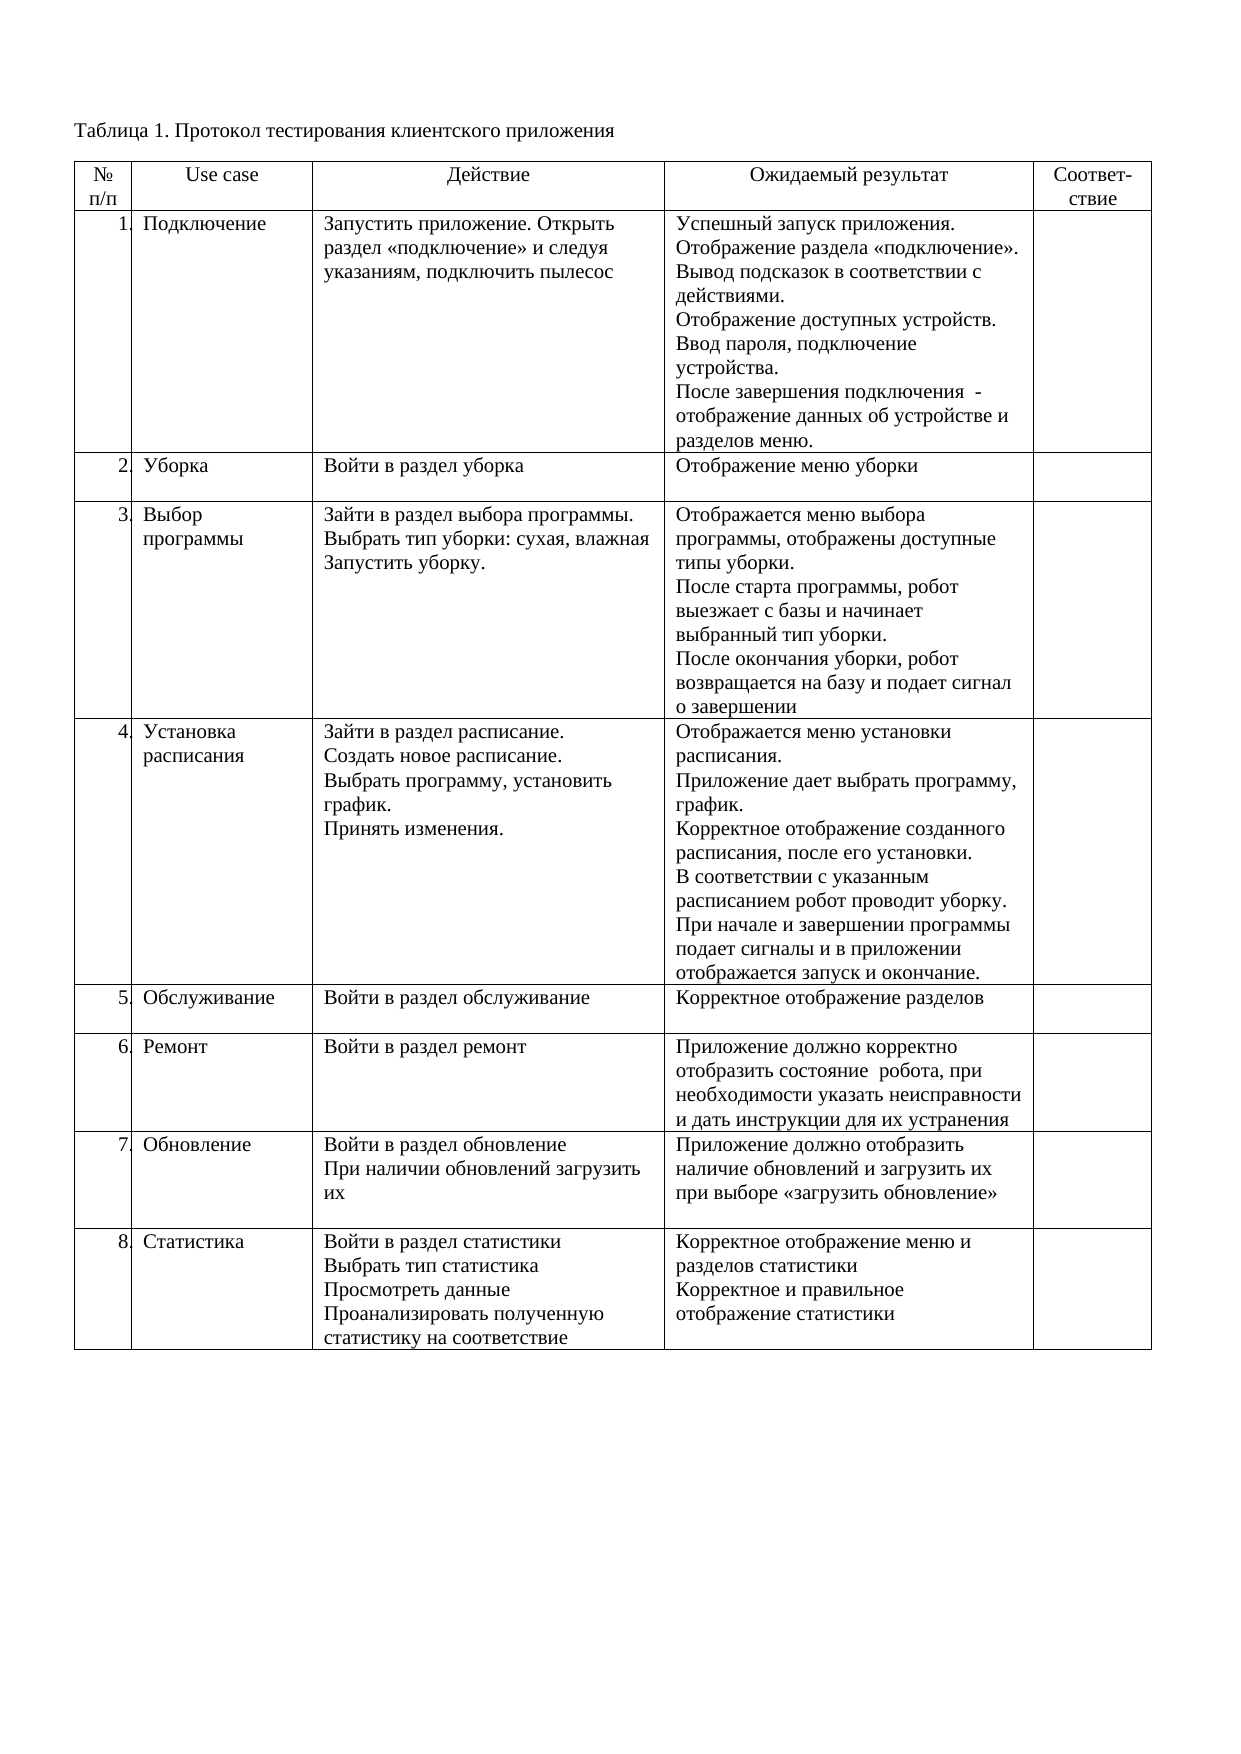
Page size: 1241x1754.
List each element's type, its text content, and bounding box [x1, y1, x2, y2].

table_cell Приложение должно отобразить наличие обновлений и загрузить их при выборе «загрузить обновление» [665, 1132, 1033, 1228]
table_header Соответ- ствие [1034, 162, 1151, 210]
table_header № п/п [75, 162, 131, 210]
table_cell Корректное отображение разделов [665, 985, 1033, 1033]
table_cell [1034, 719, 1151, 984]
table_cell Войти в раздел обслуживание [313, 985, 664, 1033]
table_header Ожидаемый результат [665, 162, 1033, 210]
table_cell [75, 211, 131, 452]
table_cell Зайти в раздел расписание. Создать новое расписание. Выбрать программу, установить график. Принять изменения. [313, 719, 664, 984]
table_cell Корректное отображение меню и разделов статистики Корректное и правильное отображение статистики [665, 1229, 1033, 1349]
table_cell [1034, 211, 1151, 452]
table_cell [1034, 502, 1151, 718]
table_cell Обслуживание [132, 985, 312, 1033]
table_cell [1034, 1034, 1151, 1131]
table_header Действие [313, 162, 664, 210]
table_cell Подключение [132, 211, 312, 452]
table_cell Уборка [132, 453, 312, 501]
table_cell Отображается меню установки расписания. Приложение дает выбрать программу, график. Корректное отображение созданного расписания, после его установки. В соответствии с указанным расписанием робот проводит уборку. При начале и завершении программы подает сигналы и в приложении отображается запуск и окончание. [665, 719, 1033, 984]
table_cell [75, 502, 131, 718]
table_cell Выбор программы [132, 502, 312, 718]
table_header Use case [132, 162, 312, 210]
table_cell Статистика [132, 1229, 312, 1349]
table_cell Войти в раздел статистики Выбрать тип статистика Просмотреть данные Проанализировать полученную статистику на соответствие [313, 1229, 664, 1349]
table_cell Зайти в раздел выбора программы. Выбрать тип уборки: сухая, влажная Запустить уборку. [313, 502, 664, 718]
table_cell Успешный запуск приложения. Отображение раздела «подключение». Вывод подсказок в соответствии с действиями. Отображение доступных устройств. Ввод пароля, подключение устройства. После завершения подключения - отображение данных об устройстве и разделов меню. [665, 211, 1033, 452]
table_cell [1034, 1229, 1151, 1349]
table_cell [75, 1229, 131, 1349]
table_cell Запустить приложение. Открыть раздел «подключение» и следуя указаниям, подключить пылесос [313, 211, 664, 452]
table_cell [75, 1034, 131, 1131]
table_cell Приложение должно корректно отобразить состояние робота, при необходимости указать неисправности и дать инструкции для их устранения [665, 1034, 1033, 1131]
table_cell Отображение меню уборки [665, 453, 1033, 501]
table_cell Отображается меню выбора программы, отображены доступные типы уборки. После старта программы, робот выезжает с базы и начинает выбранный тип уборки. После окончания уборки, робот возвращается на базу и подает сигнал о завершении [665, 502, 1033, 718]
table_cell Обновление [132, 1132, 312, 1228]
table_cell Войти в раздел обновление При наличии обновлений загрузить их [313, 1132, 664, 1228]
table_cell Установка расписания [132, 719, 312, 984]
table_cell [75, 1132, 131, 1228]
table_cell Войти в раздел ремонт [313, 1034, 664, 1131]
table_cell Войти в раздел уборка [313, 453, 664, 501]
table_cell [1034, 985, 1151, 1033]
table_cell [1034, 453, 1151, 501]
table_cell [75, 453, 131, 501]
table_cell [75, 985, 131, 1033]
table_cell [1034, 1132, 1151, 1228]
text Таблица 1. Протокол тестирования клиентского приложения [74, 118, 1152, 142]
table_cell [75, 719, 131, 984]
table_cell Ремонт [132, 1034, 312, 1131]
